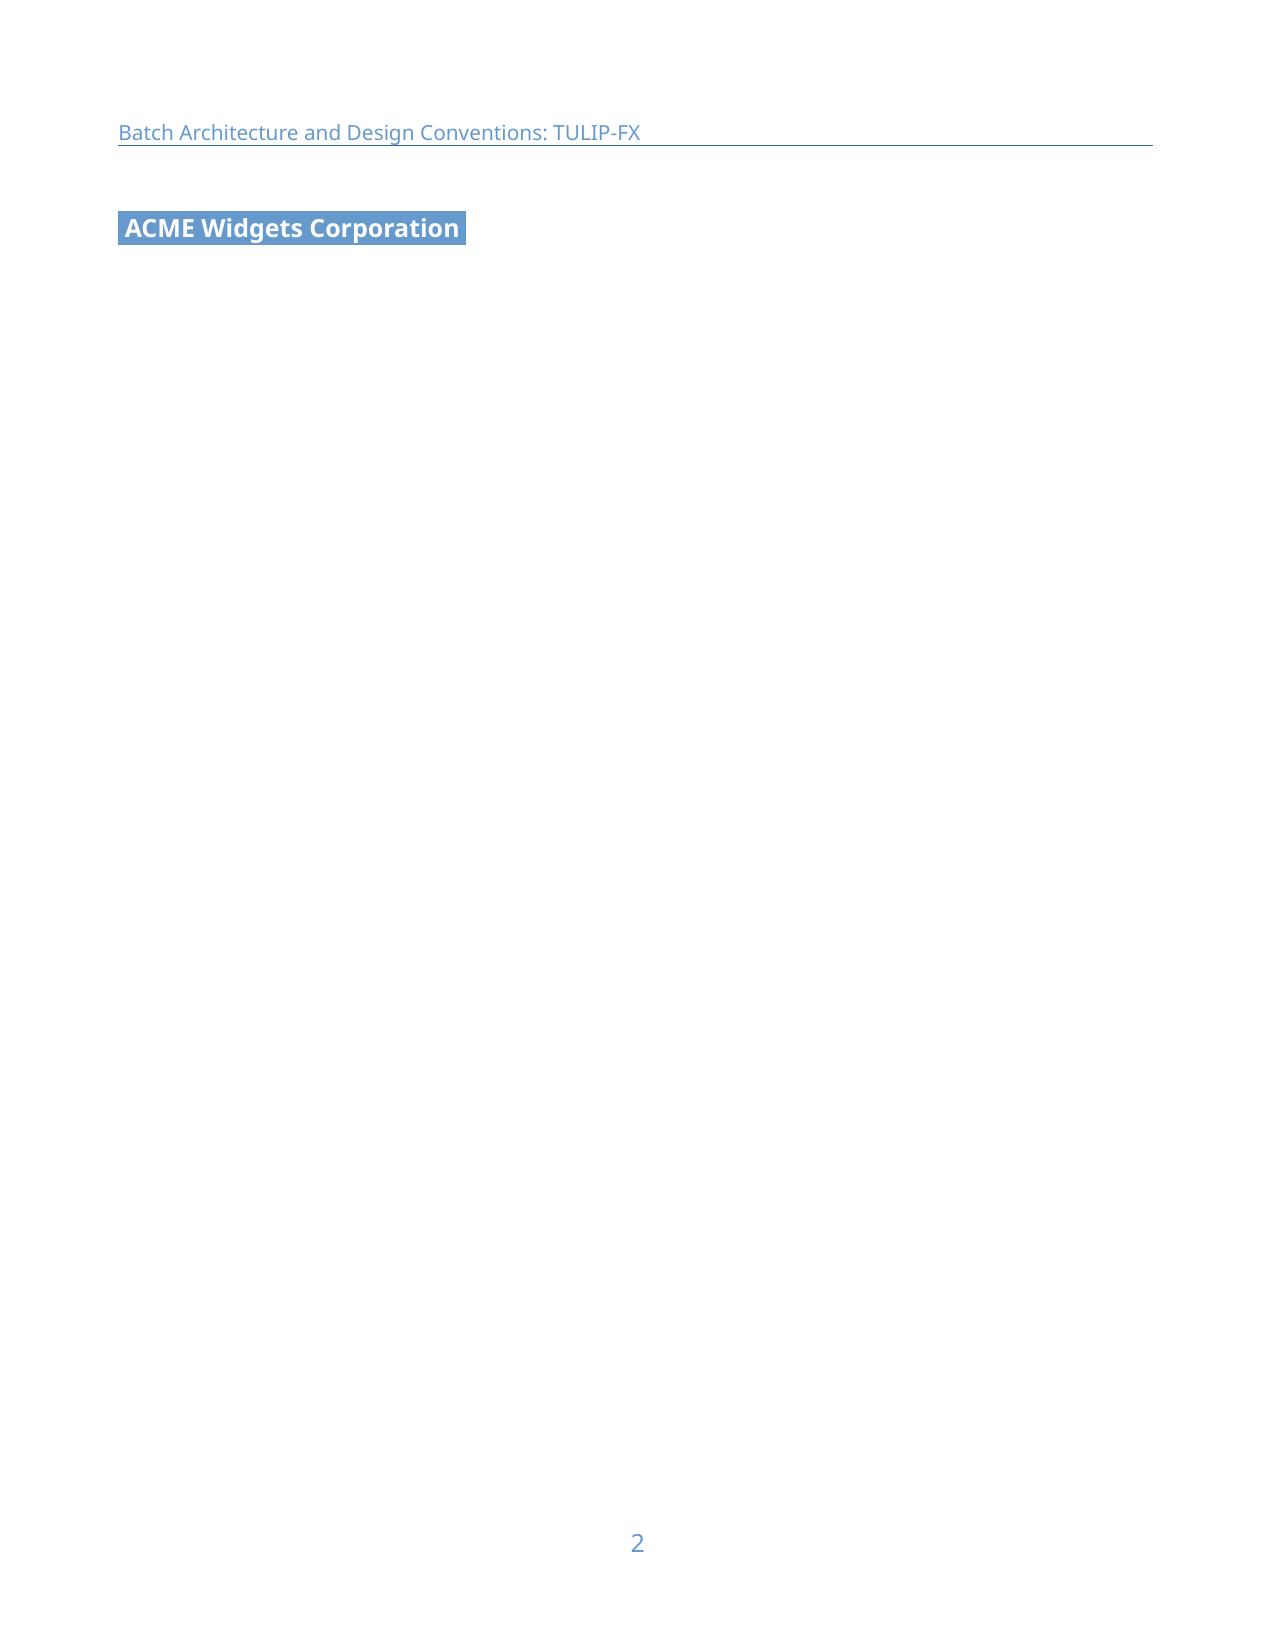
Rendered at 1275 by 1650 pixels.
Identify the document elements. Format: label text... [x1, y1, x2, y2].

text ACME Widgets Corporation [118, 211, 1157, 245]
